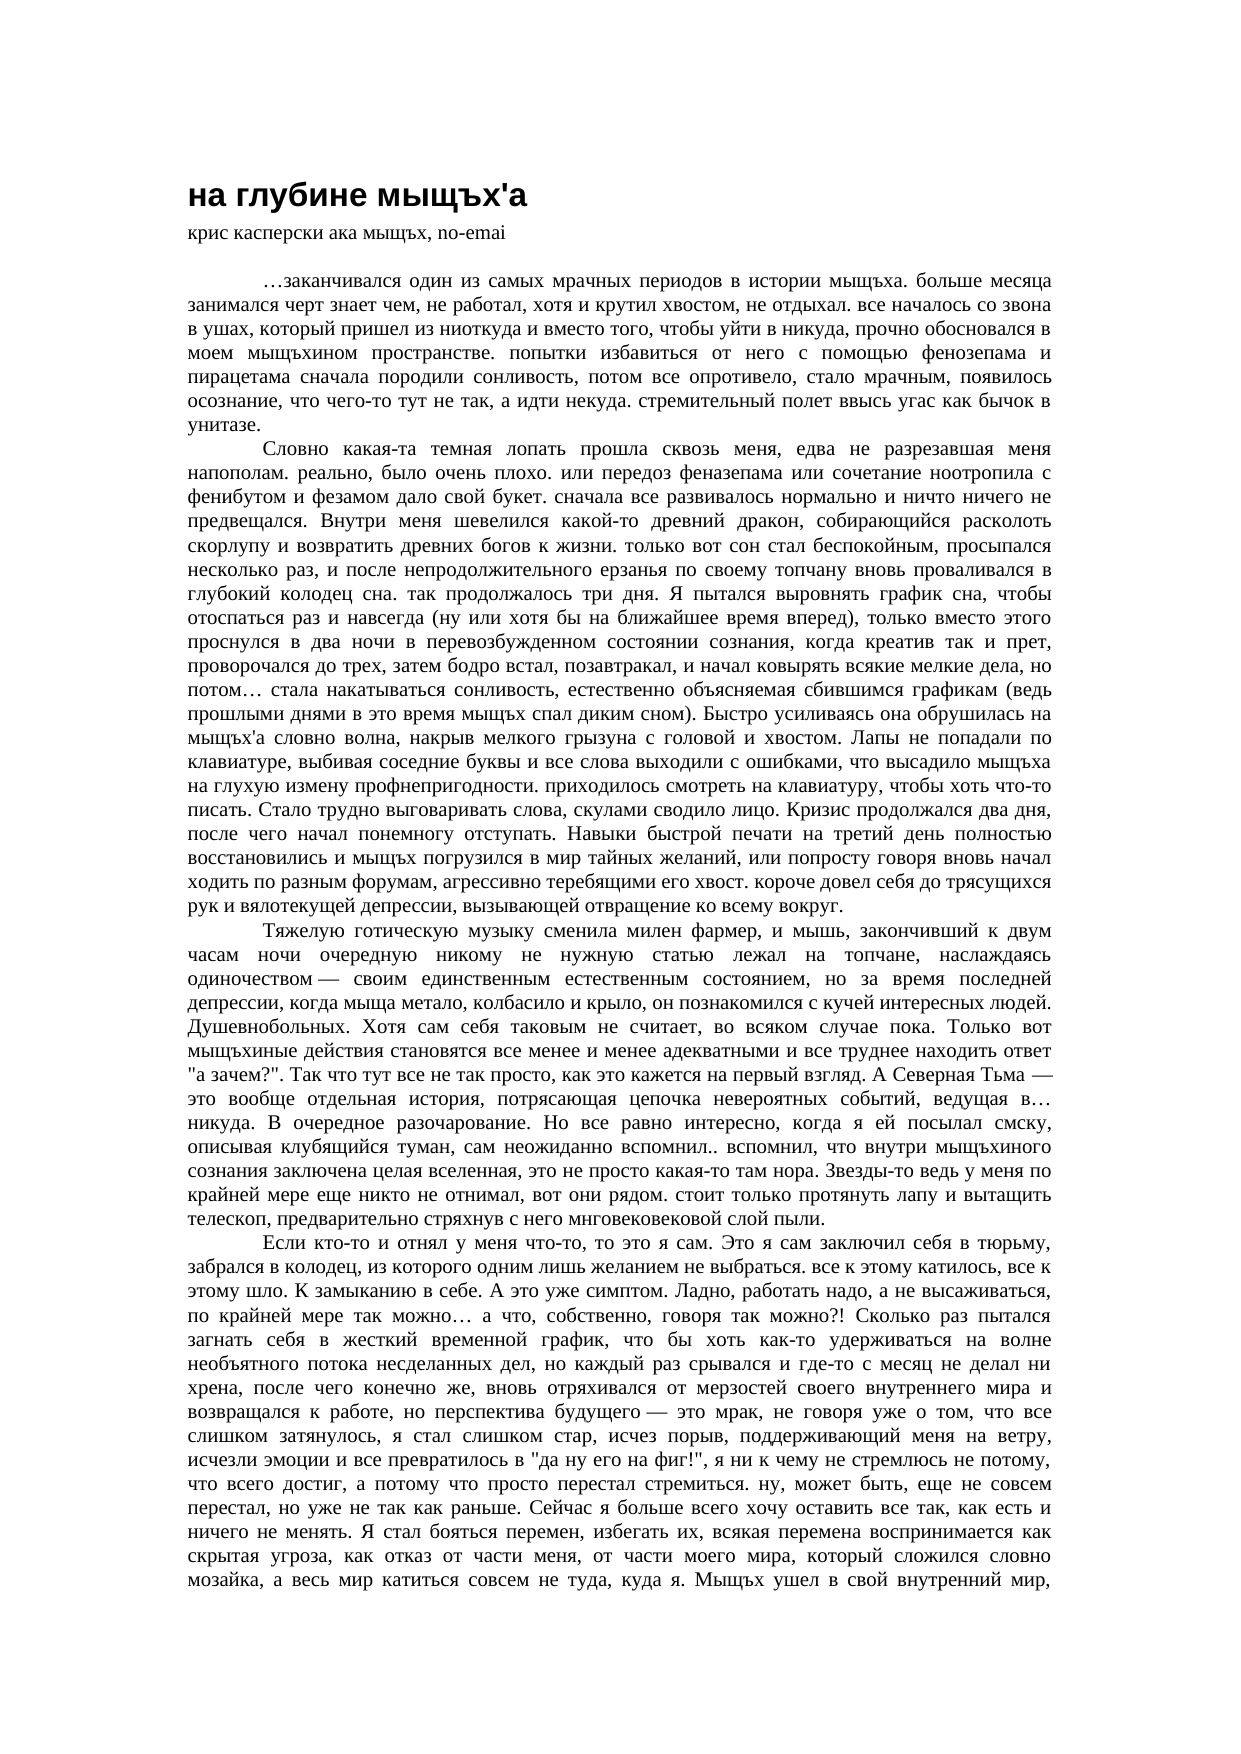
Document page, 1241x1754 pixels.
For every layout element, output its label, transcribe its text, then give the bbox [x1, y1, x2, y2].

text Если кто-то и отнял у меня что-то, то это я сам. Это я сам заключил себя в тюрьму, забрался в колодец, из которого одним лишь желанием не выбраться. все к этому катилось, все к этому шло. К замыканию в себе. А это уже симптом. Ладно, работать надо, а не высаживаться, по крайней мере так можно… а что, собственно, говоря так можно?! Сколько раз пытался загнать себя в жесткий временной график, что бы хоть как-то удерживаться на волне необъятного потока несделанных дел, но каждый раз срывался и где-то с месяц не делал ни хрена, после чего конечно же, вновь отряхивался от мерзостей своего внутреннего мира и возвращался к работе, но перспектива будущего — это мрак, не говоря уже о том, что все слишком затянулось, я стал слишком стар, исчез порыв, поддерживающий меня на ветру, исчезли эмоции и все превратилось в "да ну его на фиг!", я ни к чему не стремлюсь не потому, что всего достиг, а потому что просто перестал стремиться. ну, может быть, еще не совсем перестал, но уже не так как раньше. Сейчас я больше всего хочу оставить все так, как есть и ничего не менять. Я стал бояться перемен, избегать их, всякая перемена воспринимается как скрытая угроза, как отказ от части меня, от части моего мира, который сложился словно мозайка, а весь мир катиться совсем не туда, куда я. Мыщъх ушел в свой внутренний мир, [187, 1230, 1053, 1591]
text Словно какая-та темная лопать прошла сквозь меня, едва не разрезавшая меня напополам. реально, было очень плохо. или передоз феназепама или сочетание ноотропила с фенибутом и фезамом дало свой букет. сначала все развивалось нормально и ничто ничего не предвещался. Внутри меня шевелился какой-то древний дракон, собирающийся расколоть скорлупу и возвратить древних богов к жизни. только вот сон стал беспокойным, просыпался несколько раз, и после непродолжительного ерзанья по своему топчану вновь проваливался в глубокий колодец сна. так продолжалось три дня. Я пытался выровнять график сна, чтобы отоспаться раз и навсегда (ну или хотя бы на ближайшее время вперед), только вместо этого проснулся в два ночи в перевозбужденном состоянии сознания, когда креатив так и прет, проворочался до трех, затем бодро встал, позавтракал, и начал ковырять всякие мелкие дела, но потом… стала накатываться сонливость, естественно объясняемая сбившимся графикам (ведь прошлыми днями в это время мыщъх спал диким сном). Быстро усиливаясь она обрушилась на мыщъх'а словно волна, накрыв мелкого грызуна с головой и хвостом. Лапы не попадали по клавиатуре, выбивая соседние буквы и все слова выходили с ошибками, что высадило мыщъха на глухую измену профнепригодности. приходилось смотреть на клавиатуру, чтобы хоть что-то писать. Стало трудно выговаривать слова, скулами сводило лицо. Кризис продолжался два дня, после чего начал понемногу отступать. Навыки быстрой печати на третий день полностью восстановились и мыщъх погрузился в мир тайных желаний, или попросту говоря вновь начал ходить по разным форумам, агрессивно теребящими его хвост. короче довел себя до трясущихся рук и вялотекущей депрессии, вызывающей отвращение ко всему вокруг. [187, 436, 1053, 917]
text крис касперски ака мыщъх, no-emai [187, 220, 1053, 244]
text …заканчивался один из самых мрачных периодов в истории мыщъха. больше месяца занимался черт знает чем, не работал, хотя и крутил хвостом, не отдыхал. все началось со звона в ушах, который пришел из ниоткуда и вместо того, чтобы уйти в никуда, прочно обосновался в моем мыщъхином пространстве. попытки избавиться от него с помощью фенозепама и пирацетама сначала породили сонливость, потом все опротивело, стало мрачным, появилось осознание, что чего-то тут не так, а идти некуда. стремительный полет ввысь угас как бычок в унитазе. [187, 268, 1053, 436]
subtitle на глубине мыщъх'а [187, 175, 1053, 213]
text Тяжелую готическую музыку сменила милен фармер, и мышь, закончивший к двум часам ночи очередную никому не нужную статью лежал на топчане, наслаждаясь одиночеством — своим единственным естественным состоянием, но за время последней депрессии, когда мыща метало, колбасило и крыло, он познакомился с кучей интересных людей. Душевнобольных. Хотя сам себя таковым не считает, во всяком случае пока. Только вот мыщъхиные действия становятся все менее и менее адекватными и все труднее находить ответ "а зачем?". Так что тут все не так просто, как это кажется на первый взгляд. А Северная Тьма — это вообще отдельная история, потрясающая цепочка невероятных событий, ведущая в… никуда. В очередное разочарование. Но все равно интересно, когда я ей посылал смску, описывая клубящийся туман, сам неожиданно вспомнил.. вспомнил, что внутри мыщъхиного сознания заключена целая вселенная, это не просто какая-то там нора. Звезды-то ведь у меня по крайней мере еще никто не отнимал, вот они рядом. стоит только протянуть лапу и вытащить телескоп, предварительно стряхнув с него мнговековековой слой пыли. [187, 917, 1053, 1230]
